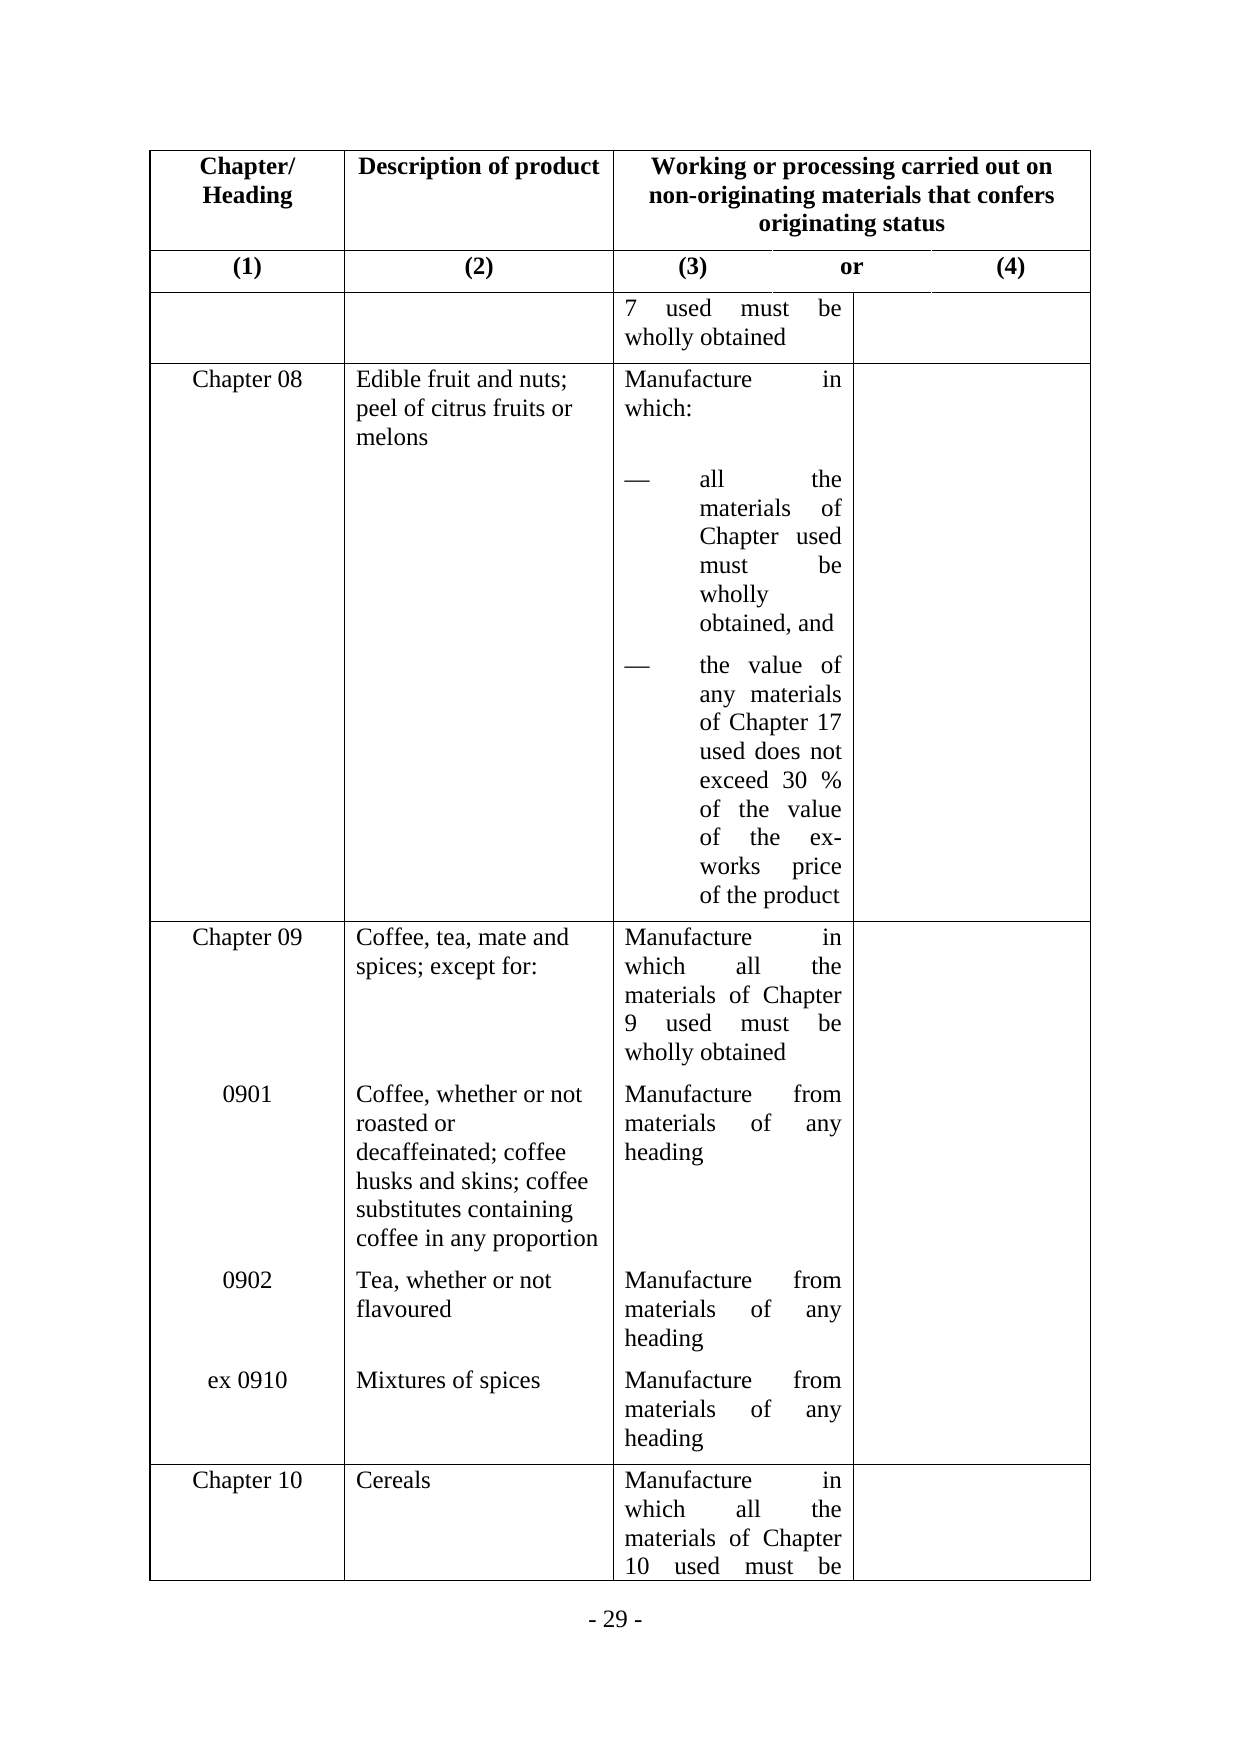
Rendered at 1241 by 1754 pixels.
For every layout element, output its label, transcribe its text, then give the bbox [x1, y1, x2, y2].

table_cell 0901 [151, 1080, 344, 1264]
table_cell [345, 650, 613, 921]
table_cell (3) [614, 251, 772, 292]
table_cell Manufacture in which: [614, 364, 853, 463]
table_cell [854, 922, 1090, 1078]
table_header Description of product [345, 151, 613, 250]
table_cell [151, 650, 344, 921]
table_cell 7 used must be wholly obtained [614, 293, 853, 363]
table_cell Edible fruit and nuts; peel of citrus fruits or melons [345, 364, 613, 463]
table_cell 0902 [151, 1266, 344, 1364]
table_cell [854, 1080, 1090, 1264]
table_cell ex 0910 [151, 1365, 344, 1464]
table_cell Coffee, whether or not roasted or decaffeinated; coffee husks and skins; coffee substitutes containing coffee in any proportion [345, 1080, 613, 1264]
table_cell or [773, 251, 931, 292]
table_cell Chapter 08 [151, 364, 344, 463]
table_cell Manufacture in which all the materials of Chapter 10 used must be [614, 1465, 853, 1580]
table_cell (4) [932, 251, 1090, 292]
table_cell Chapter 09 [151, 922, 344, 1078]
table_cell [854, 650, 1090, 921]
table_cell [854, 464, 1090, 649]
table_cell [854, 1465, 1090, 1580]
table_header Working or processing carried out on non-originating materials that confers originating status [614, 151, 1090, 250]
table_cell Manufacture from materials of any heading [614, 1266, 853, 1364]
table_cell Chapter 10 [151, 1465, 344, 1580]
table_cell Tea, whether or not flavoured [345, 1266, 613, 1364]
table_cell Manufacture from materials of any heading [614, 1080, 853, 1264]
table_cell [345, 293, 613, 363]
table_cell [854, 364, 1090, 463]
table_cell [854, 1365, 1090, 1464]
table_cell Mixtures of spices [345, 1365, 613, 1464]
table_cell Manufacture in which all the materials of Chapter 9 used must be wholly obtained [614, 922, 853, 1078]
table_cell Coffee, tea, mate and spices; except for: [345, 922, 613, 1078]
table_cell [151, 464, 344, 649]
table_cell Manufacture from materials of any heading [614, 1365, 853, 1464]
table_cell Cereals [345, 1465, 613, 1580]
table_cell (1) [151, 251, 344, 292]
table_cell [345, 464, 613, 649]
table_cell — the value of any materials of Chapter 17 used does not exceed 30 % of the value of the ex-works price of the product [614, 650, 853, 921]
table_cell [854, 293, 1090, 363]
table_cell [151, 293, 344, 363]
table_cell (2) [345, 251, 613, 292]
table_header Chapter/Heading [151, 151, 344, 250]
table_cell — all the materials of Chapter used must be wholly obtained, and [614, 464, 853, 649]
table_cell [854, 1266, 1090, 1364]
